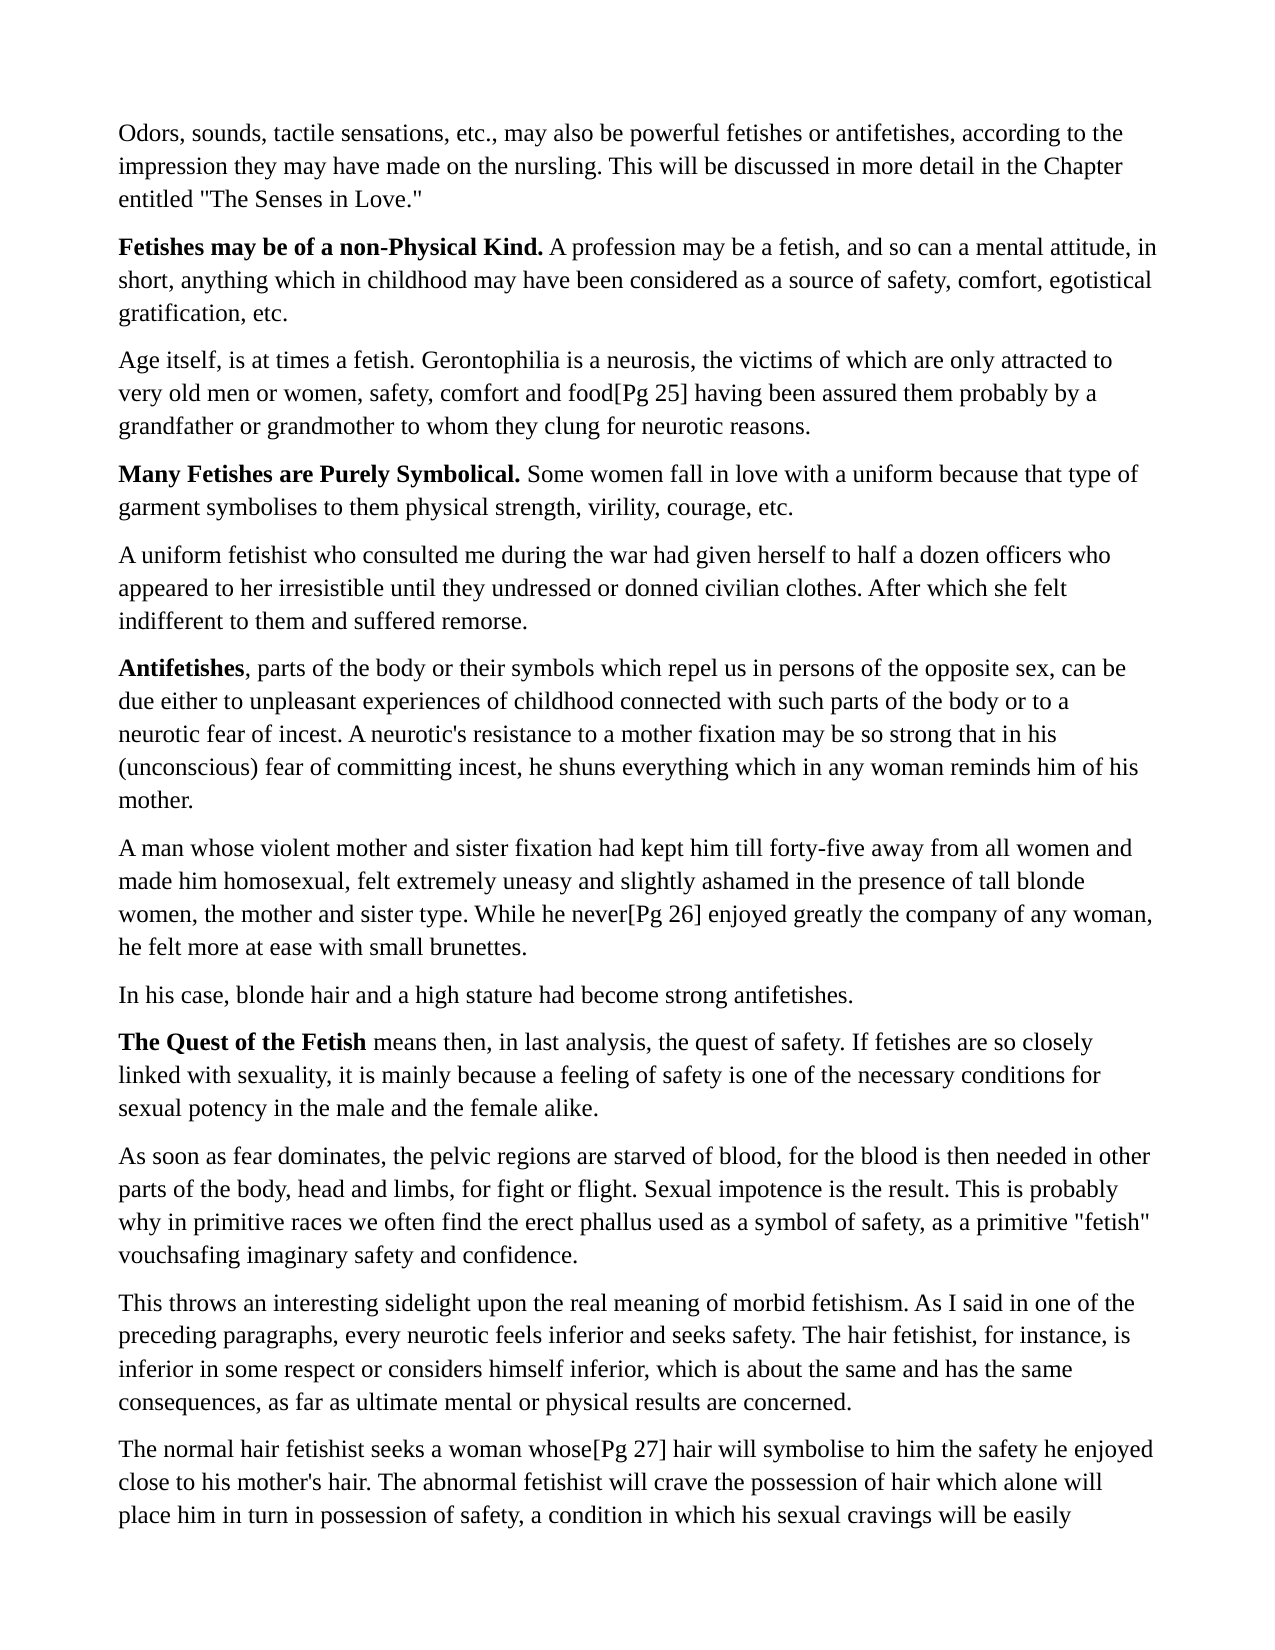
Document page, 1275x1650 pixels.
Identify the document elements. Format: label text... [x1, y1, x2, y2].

text The Quest of the Fetish means then, in last analysis, the quest of safety. If fetishes are so closely linked with sexuality, it is mainly because a feeling of safety is one of the necessary conditions for sexual potency in the male and the female alike. [118, 1027, 1157, 1122]
text A uniform fetishist who consulted me during the war had given herself to half a dozen officers who appeared to her irresistible until they undressed or donned civilian clothes. After which she felt indifferent to them and suffered remorse. [118, 540, 1157, 634]
text The normal hair fetishist seeks a woman whose[Pg 27] hair will symbolise to him the safety he enjoyed close to his mother's hair. The abnormal fetishist will crave the possession of hair which alone will place him in turn in possession of safety, a condition in which his sexual cravings will be easily [118, 1434, 1157, 1529]
text Many Fetishes are Purely Symbolical. Some women fall in love with a uniform because that type of garment symbolises to them physical strength, virility, courage, etc. [118, 459, 1157, 521]
text In his case, blonde hair and a high stature had become strong antifetishes. [118, 980, 1157, 1008]
text Odors, sounds, tactile sensations, etc., may also be powerful fetishes or antifetishes, according to the impression they may have made on the nursling. This will be discussed in more detail in the Chapter entitled "The Senses in Love." [118, 118, 1157, 213]
text A man whose violent mother and sister fixation had kept him till forty-five away from all women and made him homosexual, felt extremely uneasy and slightly ashamed in the presence of tall blonde women, the mother and sister type. While he never[Pg 26] enjoyed greatly the company of any woman, he felt more at ease with small brunettes. [118, 833, 1157, 961]
text As soon as fear dominates, the pelvic regions are starved of blood, for the blood is then needed in other parts of the body, head and limbs, for fight or flight. Sexual impotence is the result. This is probably why in primitive races we often find the erect phallus used as a symbol of safety, as a primitive "fetish" vouchsafing imaginary safety and confidence. [118, 1141, 1157, 1269]
text Antifetishes, parts of the body or their symbols which repel us in persons of the opposite sex, can be due either to unpleasant experiences of childhood connected with such parts of the body or to a neurotic fear of incest. A neurotic's resistance to a mother fixation may be so strong that in his (unconscious) fear of committing incest, he shuns everything which in any woman reminds him of his mother. [118, 653, 1157, 814]
text Fetishes may be of a non-Physical Kind. A profession may be a fetish, and so can a mental attitude, in short, anything which in childhood may have been considered as a source of safety, comfort, egotistical gratification, etc. [118, 232, 1157, 327]
text This throws an interesting sidelight upon the real meaning of morbid fetishism. As I said in one of the preceding paragraphs, every neurotic feels inferior and seeks safety. The hair fetishist, for instance, is inferior in some respect or considers himself inferior, which is about the same and has the same consequences, as far as ultimate mental or physical results are concerned. [118, 1288, 1157, 1415]
text Age itself, is at times a fetish. Gerontophilia is a neurosis, the victims of which are only attracted to very old men or women, safety, comfort and food[Pg 25] having been assured them probably by a grandfather or grandmother to whom they clung for neurotic reasons. [118, 345, 1157, 440]
